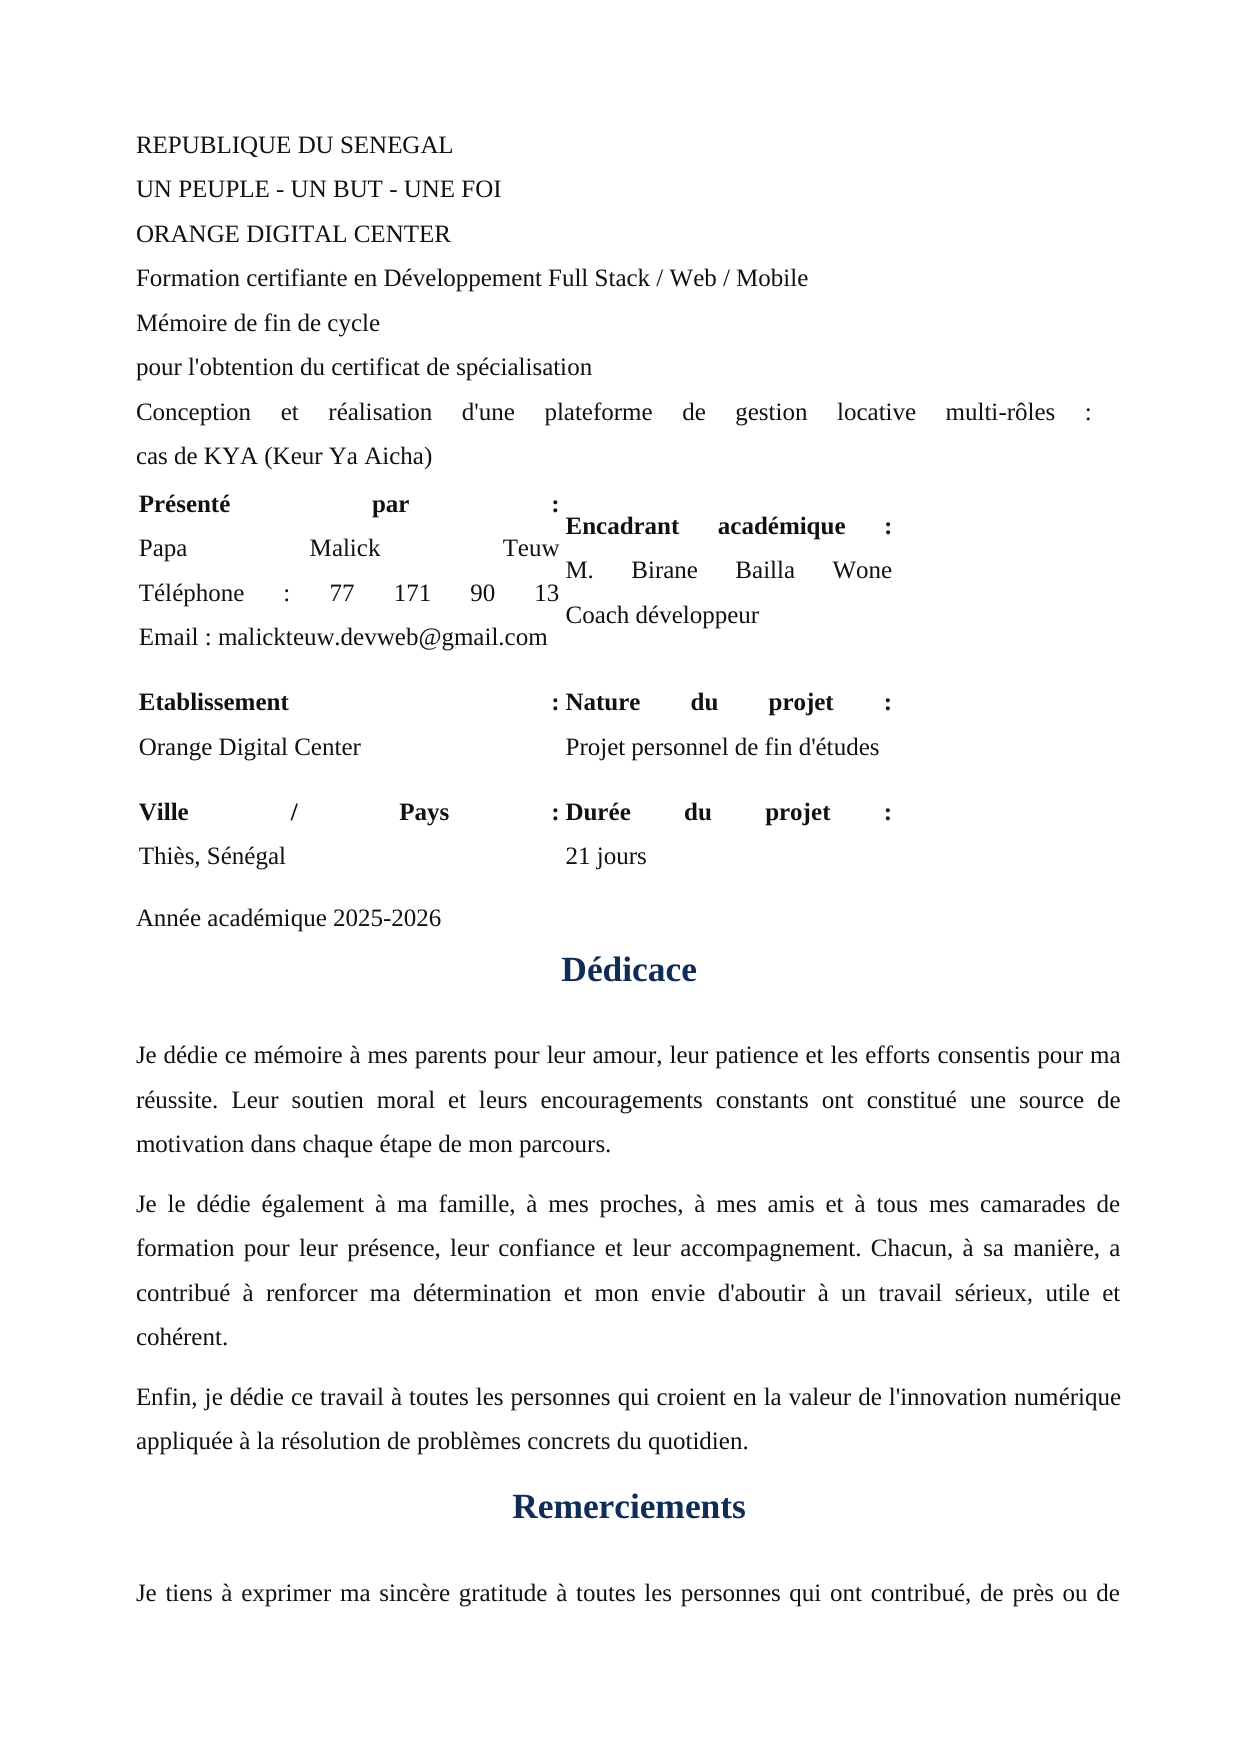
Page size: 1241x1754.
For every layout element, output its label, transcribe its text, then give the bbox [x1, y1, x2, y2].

table_cell Nature du projet : Projet personnel de fin d'études [563, 684, 895, 794]
text ORANGE DIGITAL CENTER [136, 219, 1122, 248]
table_cell Durée du projet : 21 jours [563, 794, 895, 903]
text REPUBLIQUE DU SENEGAL [136, 130, 1122, 159]
text Dédicace [136, 948, 1122, 989]
table_cell Ville / Pays : Thiès, Sénégal [136, 794, 562, 903]
text Je dédie ce mémoire à mes parents pour leur amour, leur patience et les efforts consentis pour ma réussite. Leur soutien moral et leurs encouragements constants ont constitué une source de motivation dans chaque étape de mon parcours. [136, 1041, 1122, 1158]
table_header Encadrant académique : M. Birane Bailla Wone Coach développeur [563, 486, 895, 684]
text pour l'obtention du certificat de spécialisation [136, 352, 1122, 381]
text UN PEUPLE - UN BUT - UNE FOI [136, 174, 1122, 203]
table_cell Etablissement : Orange Digital Center [136, 684, 562, 794]
text Je le dédie également à ma famille, à mes proches, à mes amis et à tous mes camarades de formation pour leur présence, leur confiance et leur accompagnement. Chacun, à sa manière, a contribué à renforcer ma détermination et mon envie d'aboutir à un travail sérieux, utile et cohérent. [136, 1189, 1122, 1351]
text Remerciements [136, 1485, 1122, 1526]
text Formation certifiante en Développement Full Stack / Web / Mobile [136, 263, 1122, 292]
text Conception et réalisation d'une plateforme de gestion locative multi-rôles : cas de KYA (Keur Ya Aicha) [136, 397, 1122, 470]
text Année académique 2025-2026 [136, 903, 1122, 932]
text Je tiens à exprimer ma sincère gratitude à toutes les personnes qui ont contribué, de près ou de [136, 1578, 1122, 1607]
text Enfin, je dédie ce travail à toutes les personnes qui croient en la valeur de l'innovation numérique appliquée à la résolution de problèmes concrets du quotidien. [136, 1382, 1122, 1455]
text Mémoire de fin de cycle [136, 308, 1122, 337]
table_header Présenté par : Papa Malick Teuw Téléphone : 77 171 90 13 Email : malickteuw.devweb@gmail.com [136, 486, 562, 684]
